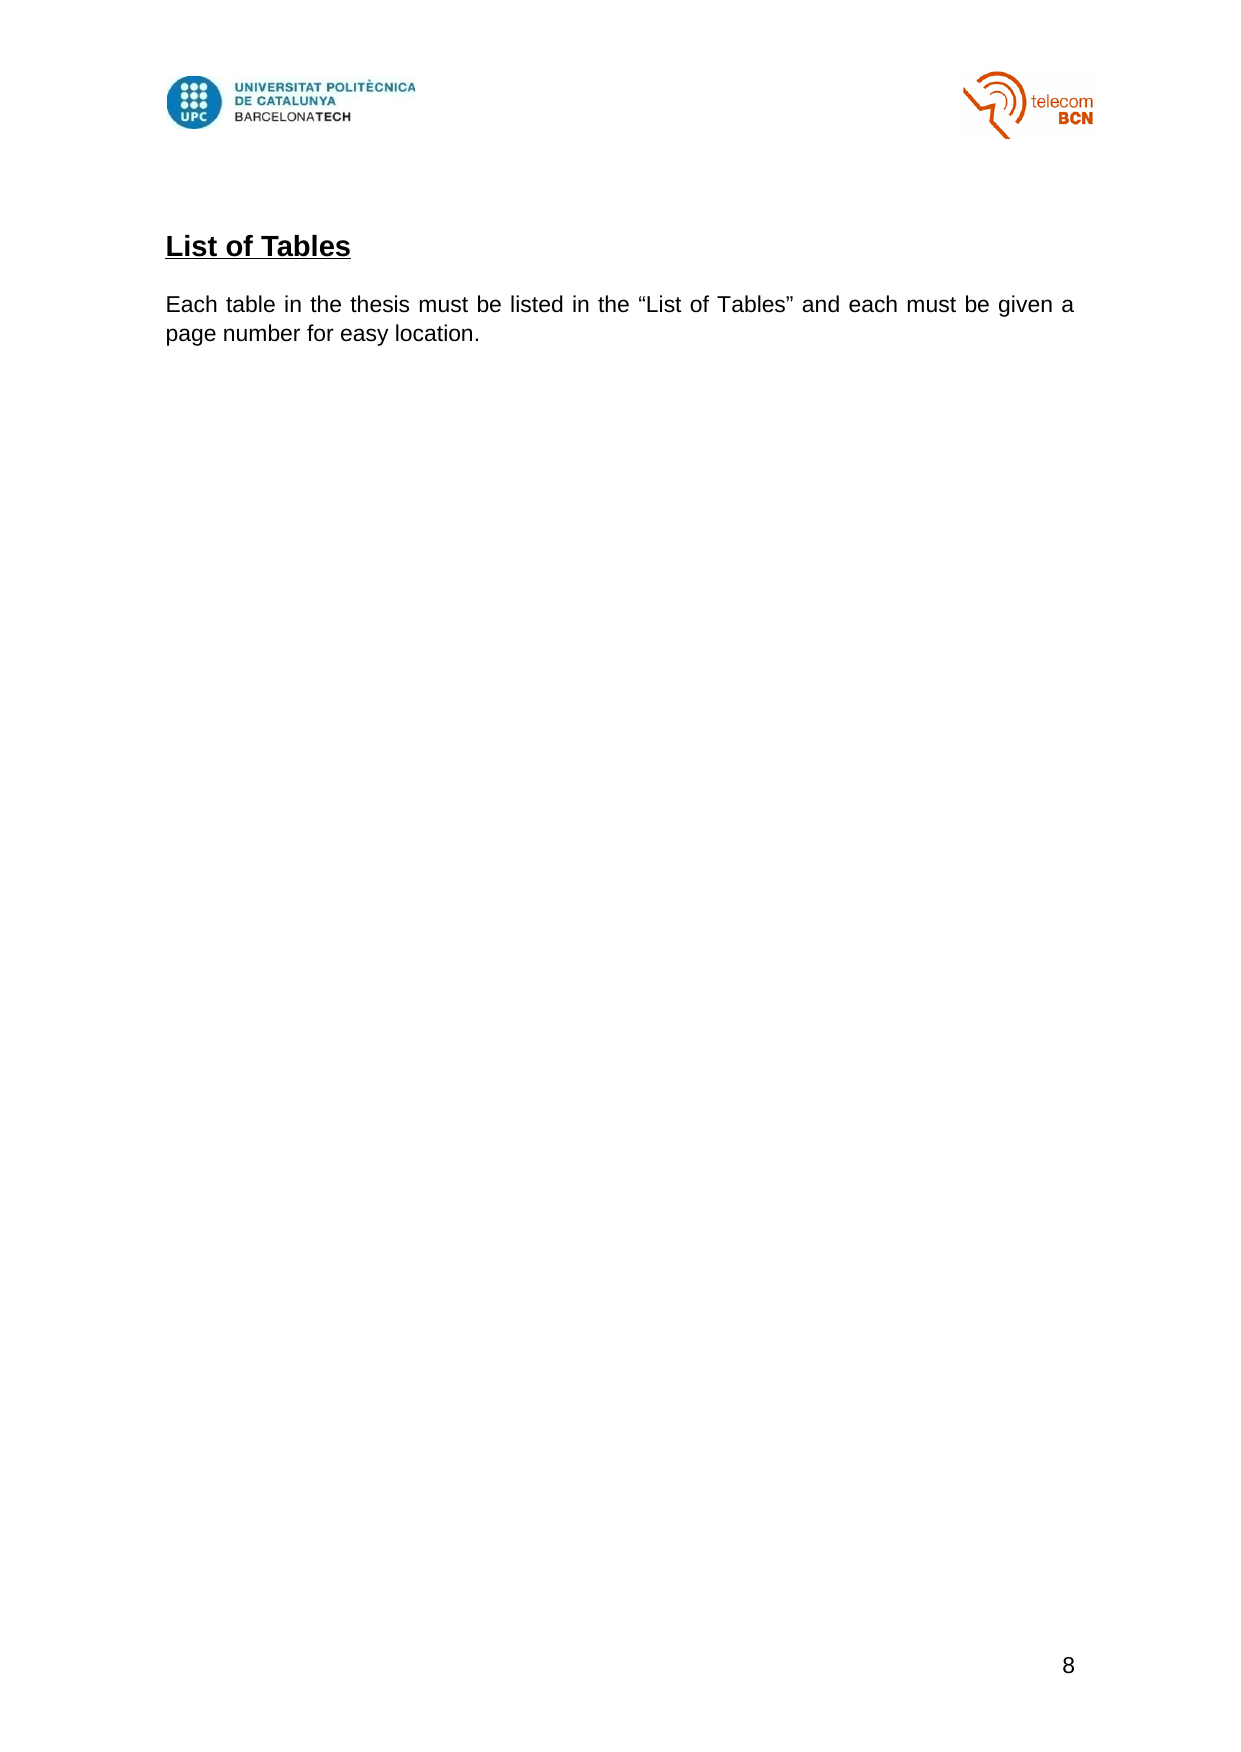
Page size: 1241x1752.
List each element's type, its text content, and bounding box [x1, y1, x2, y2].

picture [167, 76, 416, 129]
text Each table in the thesis must be listed in the “List of Tables” and each must be given a page number for easy location. [165, 291, 1075, 347]
picture [954, 66, 1096, 139]
title List of Tables [165, 228, 1075, 262]
